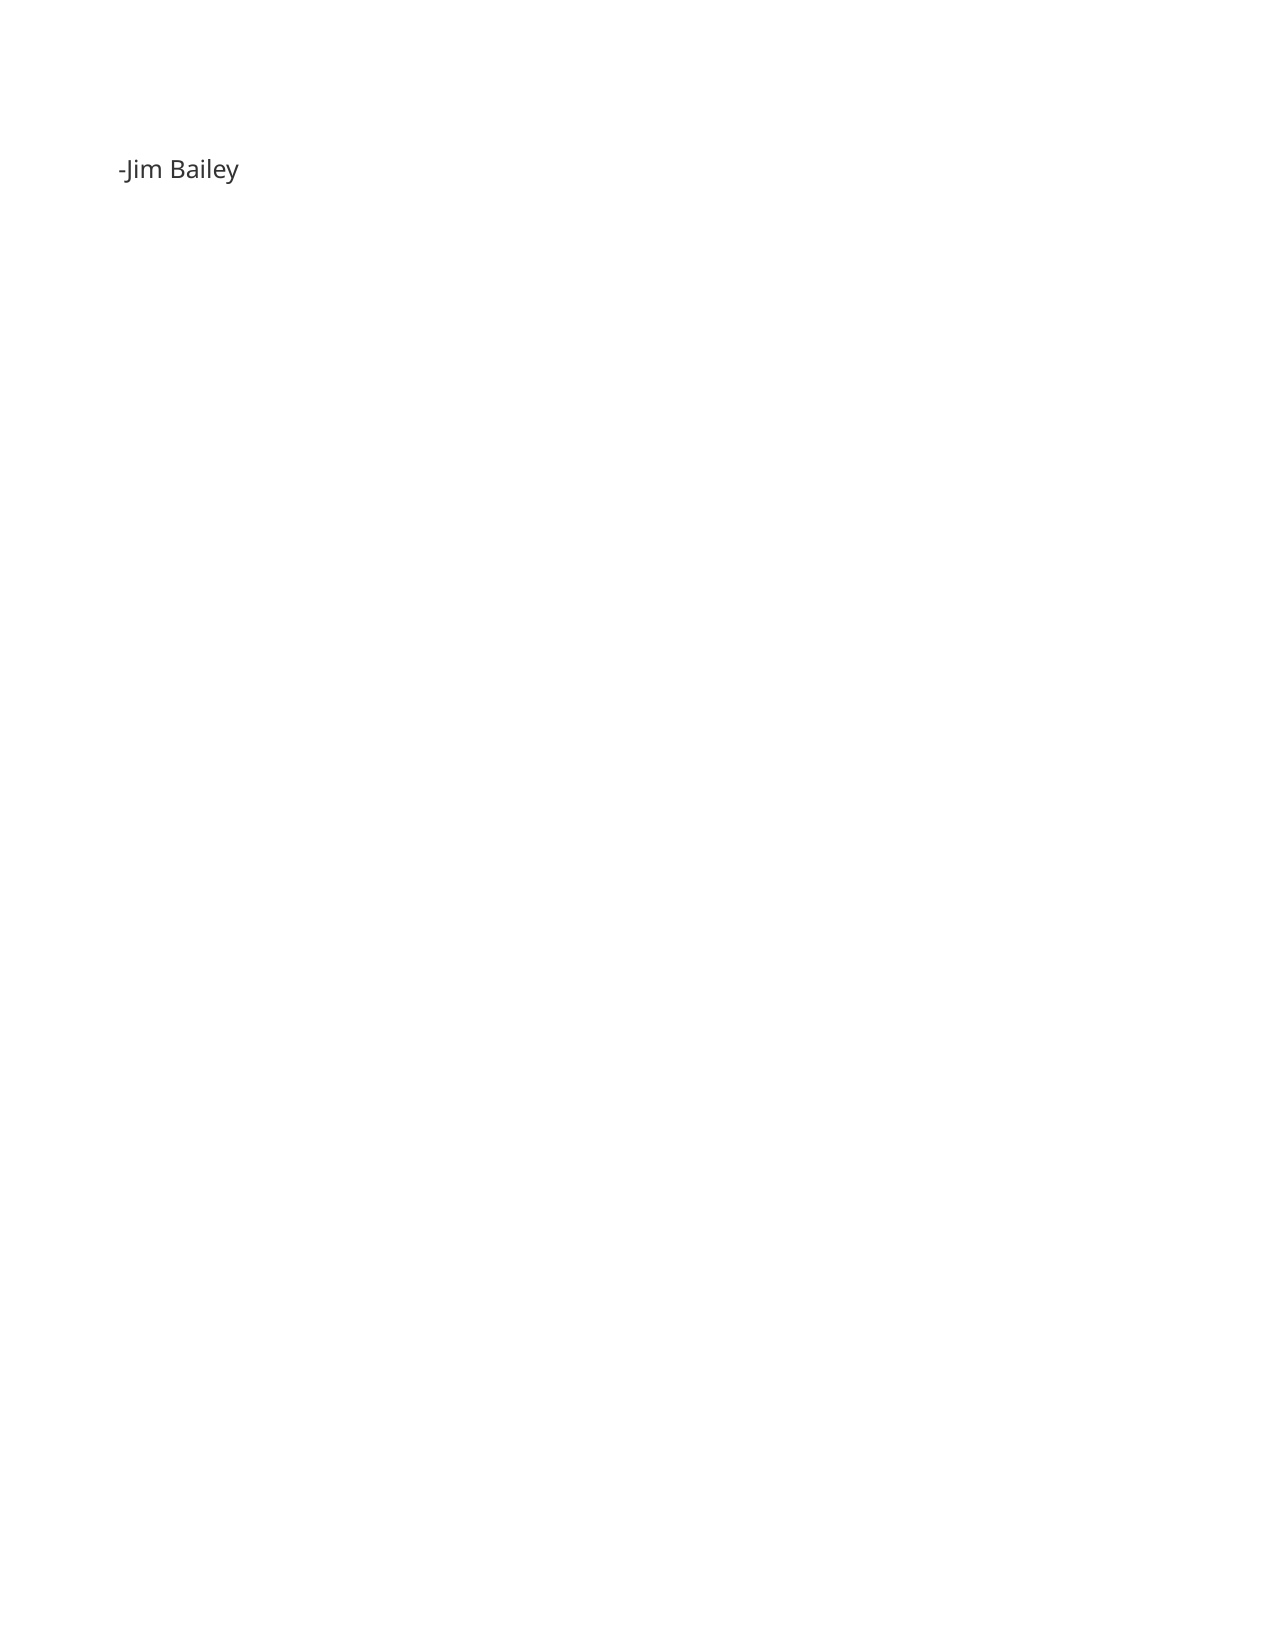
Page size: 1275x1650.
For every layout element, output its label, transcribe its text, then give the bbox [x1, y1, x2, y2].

text -Jim Bailey [118, 152, 1157, 186]
